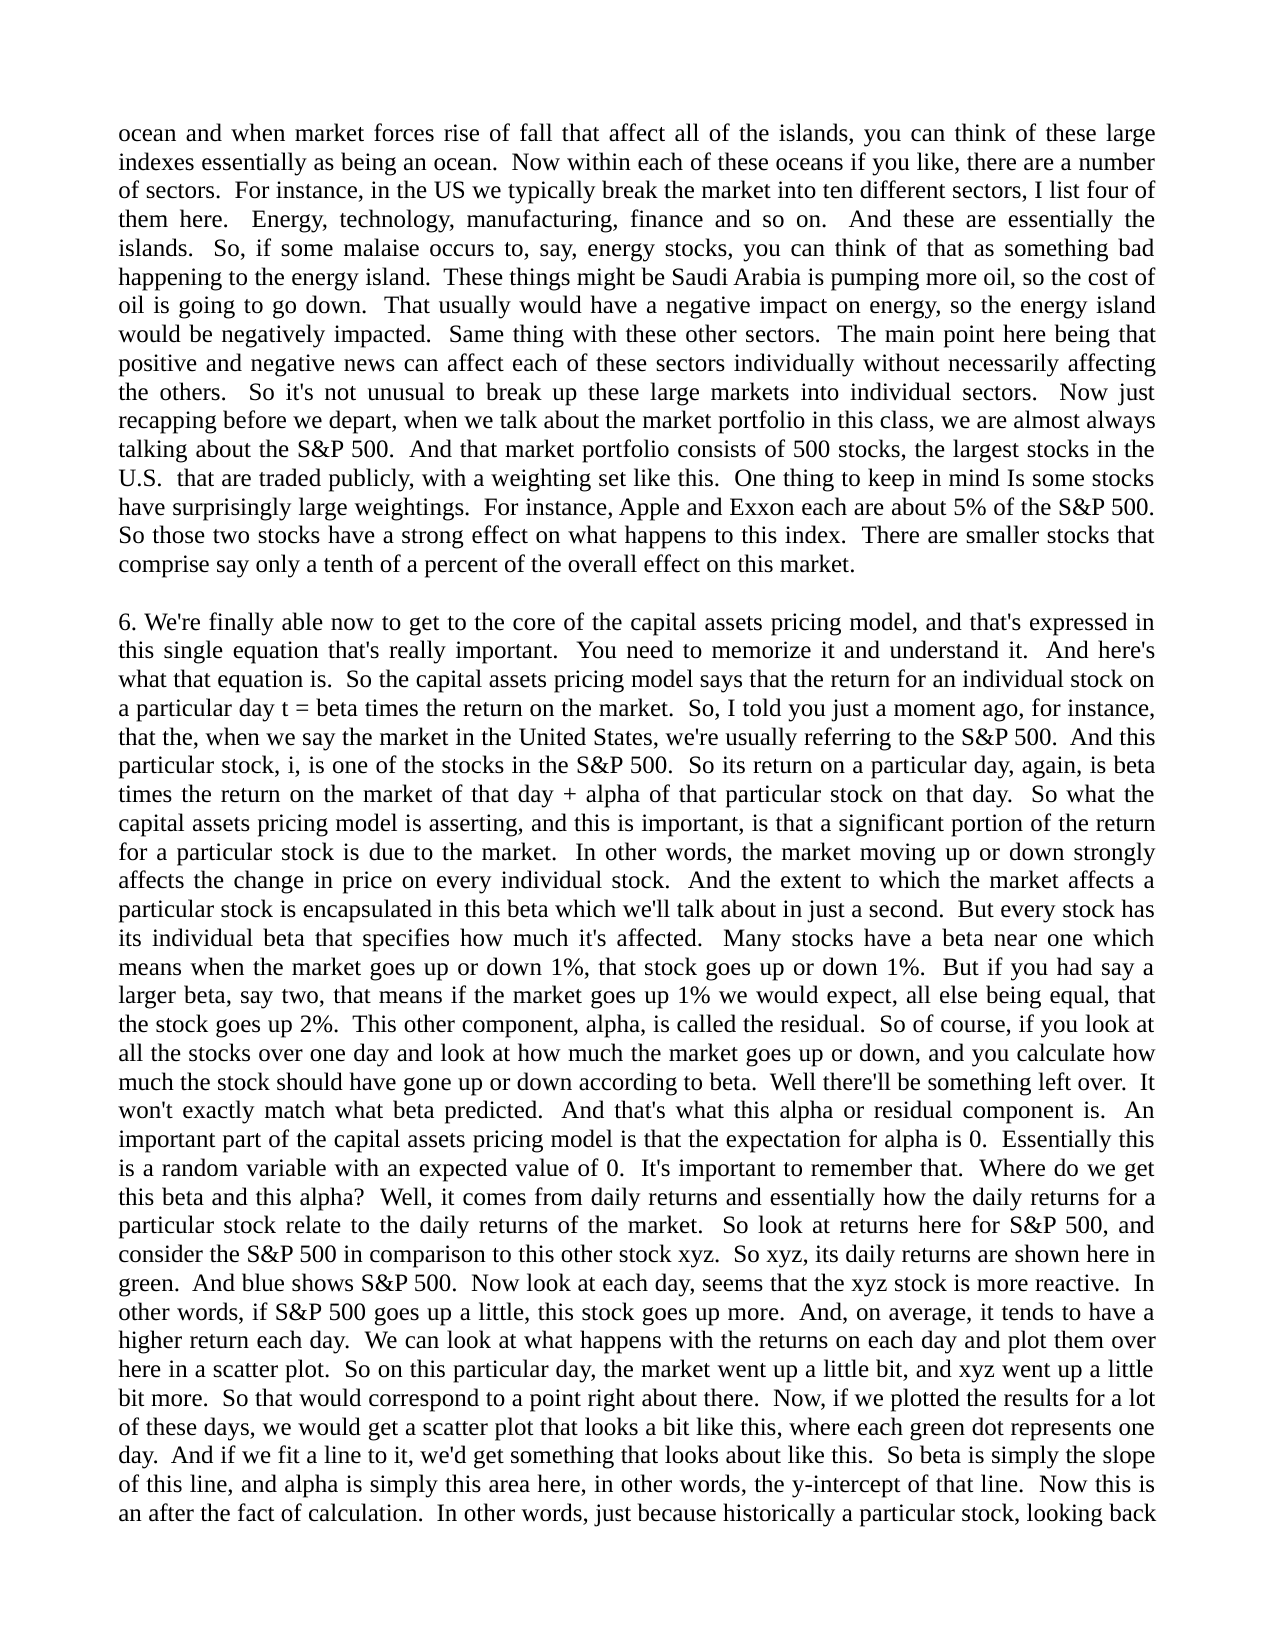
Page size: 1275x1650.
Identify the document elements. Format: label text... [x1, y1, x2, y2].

text 6. We're finally able now to get to the core of the capital assets pricing model, and that's expressed in this single equation that's really important. You need to memorize it and understand it. And here's what that equation is. So the capital assets pricing model says that the return for an individual stock on a particular day t = beta times the return on the market. So, I told you just a moment ago, for instance, that the, when we say the market in the United States, we're usually referring to the S&P 500. And this particular stock, i, is one of the stocks in the S&P 500. So its return on a particular day, again, is beta times the return on the market of that day + alpha of that particular stock on that day. So what the capital assets pricing model is asserting, and this is important, is that a significant portion of the return for a particular stock is due to the market. In other words, the market moving up or down strongly affects the change in price on every individual stock. And the extent to which the market affects a particular stock is encapsulated in this beta which we'll talk about in just a second. But every stock has its individual beta that specifies how much it's affected. Many stocks have a beta near one which means when the market goes up or down 1%, that stock goes up or down 1%. But if you had say a larger beta, say two, that means if the market goes up 1% we would expect, all else being equal, that the stock goes up 2%. This other component, alpha, is called the residual. So of course, if you look at all the stocks over one day and look at how much the market goes up or down, and you calculate how much the stock should have gone up or down according to beta. Well there'll be something left over. It won't exactly match what beta predicted. And that's what this alpha or residual component is. An important part of the capital assets pricing model is that the expectation for alpha is 0. Essentially this is a random variable with an expected value of 0. It's important to remember that. Where do we get this beta and this alpha? Well, it comes from daily returns and essentially how the daily returns for a particular stock relate to the daily returns of the market. So look at returns here for S&P 500, and consider the S&P 500 in comparison to this other stock xyz. So xyz, its daily returns are shown here in green. And blue shows S&P 500. Now look at each day, seems that the xyz stock is more reactive. In other words, if S&P 500 goes up a little, this stock goes up more. And, on average, it tends to have a higher return each day. We can look at what happens with the returns on each day and plot them over here in a scatter plot. So on this particular day, the market went up a little bit, and xyz went up a little bit more. So that would correspond to a point right about there. Now, if we plotted the results for a lot of these days, we would get a scatter plot that looks a bit like this, where each green dot represents one day. And if we fit a line to it, we'd get something that looks about like this. So beta is simply the slope of this line, and alpha is simply this area here, in other words, the y-intercept of that line. Now this is an after the fact of calculation. In other words, just because historically a particular stock, looking back [118, 607, 1157, 1527]
text ocean and when market forces rise of fall that affect all of the islands, you can think of these large indexes essentially as being an ocean. Now within each of these oceans if you like, there are a number of sectors. For instance, in the US we typically break the market into ten different sectors, I list four of them here. Energy, technology, manufacturing, finance and so on. And these are essentially the islands. So, if some malaise occurs to, say, energy stocks, you can think of that as something bad happening to the energy island. These things might be Saudi Arabia is pumping more oil, so the cost of oil is going to go down. That usually would have a negative impact on energy, so the energy island would be negatively impacted. Same thing with these other sectors. The main point here being that positive and negative news can affect each of these sectors individually without necessarily affecting the others. So it's not unusual to break up these large markets into individual sectors. Now just recapping before we depart, when we talk about the market portfolio in this class, we are almost always talking about the S&P 500. And that market portfolio consists of 500 stocks, the largest stocks in the U.S. that are traded publicly, with a weighting set like this. One thing to keep in mind Is some stocks have surprisingly large weightings. For instance, Apple and Exxon each are about 5% of the S&P 500. So those two stocks have a strong effect on what happens to this index. There are smaller stocks that comprise say only a tenth of a percent of the overall effect on this market. [118, 118, 1157, 578]
